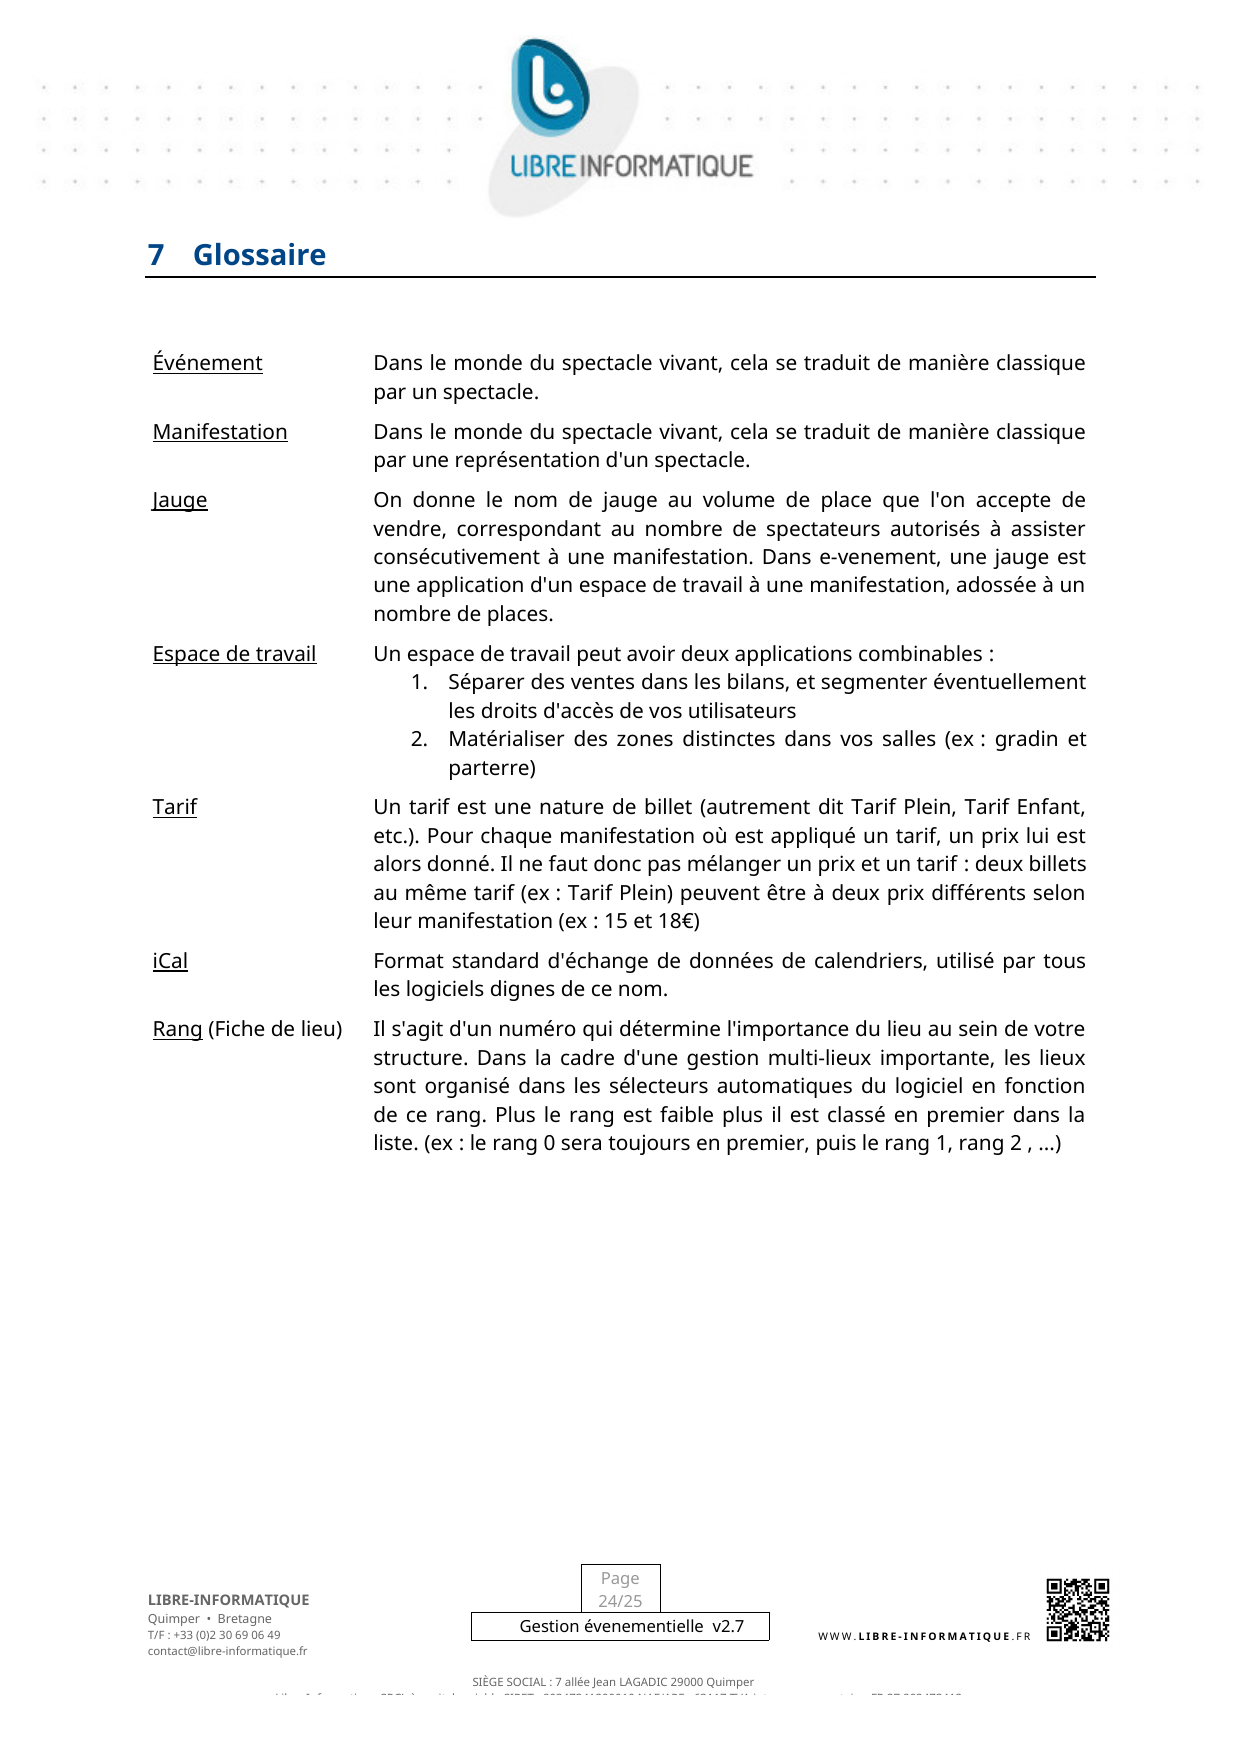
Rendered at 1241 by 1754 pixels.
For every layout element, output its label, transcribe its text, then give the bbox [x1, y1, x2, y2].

picture [1036, 1568, 1120, 1652]
table_cell Jauge [147, 480, 367, 633]
table_cell Rang (Fiche de lieu) [147, 1009, 367, 1162]
table_cell Il s'agit d'un numéro qui détermine l'importance du lieu au sein de votre structure. Dans la cadre d'une gestion multi-lieux importante, les lieux sont organisé dans les sélecteurs automatiques du logiciel en fonction de ce rang. Plus le rang est faible plus il est classé en premier dans la liste. (ex : le rang 0 sera toujours en premier, puis le rang 1, rang 2 , ...) [367, 1009, 1093, 1162]
table_cell Dans le monde du spectacle vivant, cela se traduit de manière classique par une représentation d'un spectacle. [367, 411, 1093, 479]
table_cell iCal [147, 940, 367, 1009]
table_cell [367, 1163, 1093, 1202]
table_cell Manifestation [147, 411, 367, 479]
table_cell Un tarif est une nature de billet (autrement dit Tarif Plein, Tarif Enfant, etc.). Pour chaque manifestation où est appliqué un tarif, un prix lui est alors donné. Il ne faut donc pas mélanger un prix et un tarif : deux billets au même tarif (ex : Tarif Plein) peuvent être à deux prix différents selon leur manifestation (ex : 15 et 18€) [367, 787, 1093, 940]
table_cell [367, 1202, 1093, 1242]
table_cell Un espace de travail peut avoir deux applications combinables : Séparer des ventes dans les bilans, et segmenter éventuellement les droits d'accès de vos utilisateurs Matérialiser des zones distinctes dans vos salles (ex : gradin et parterre) [367, 633, 1093, 787]
table_cell Tarif [147, 787, 367, 940]
table_header Événement [147, 343, 367, 411]
table_cell Format standard d'échange de données de calendriers, utilisé par tous les logiciels dignes de ce nom. [367, 940, 1093, 1009]
table_header Dans le monde du spectacle vivant, cela se traduit de manière classique par un spectacle. [367, 343, 1093, 411]
table_cell [147, 1163, 367, 1202]
subtitle Glossaire [145, 231, 1096, 276]
table_cell Espace de travail [147, 633, 367, 787]
table_cell On donne le nom de jauge au volume de place que l'on accepte de vendre, correspondant au nombre de spectateurs autorisés à assister consécutivement à une manifestation. Dans e-venement, une jauge est une application d'un espace de travail à une manifestation, adossée à un nombre de places. [367, 480, 1093, 633]
table_cell [147, 1202, 367, 1242]
picture [27, 35, 1213, 220]
